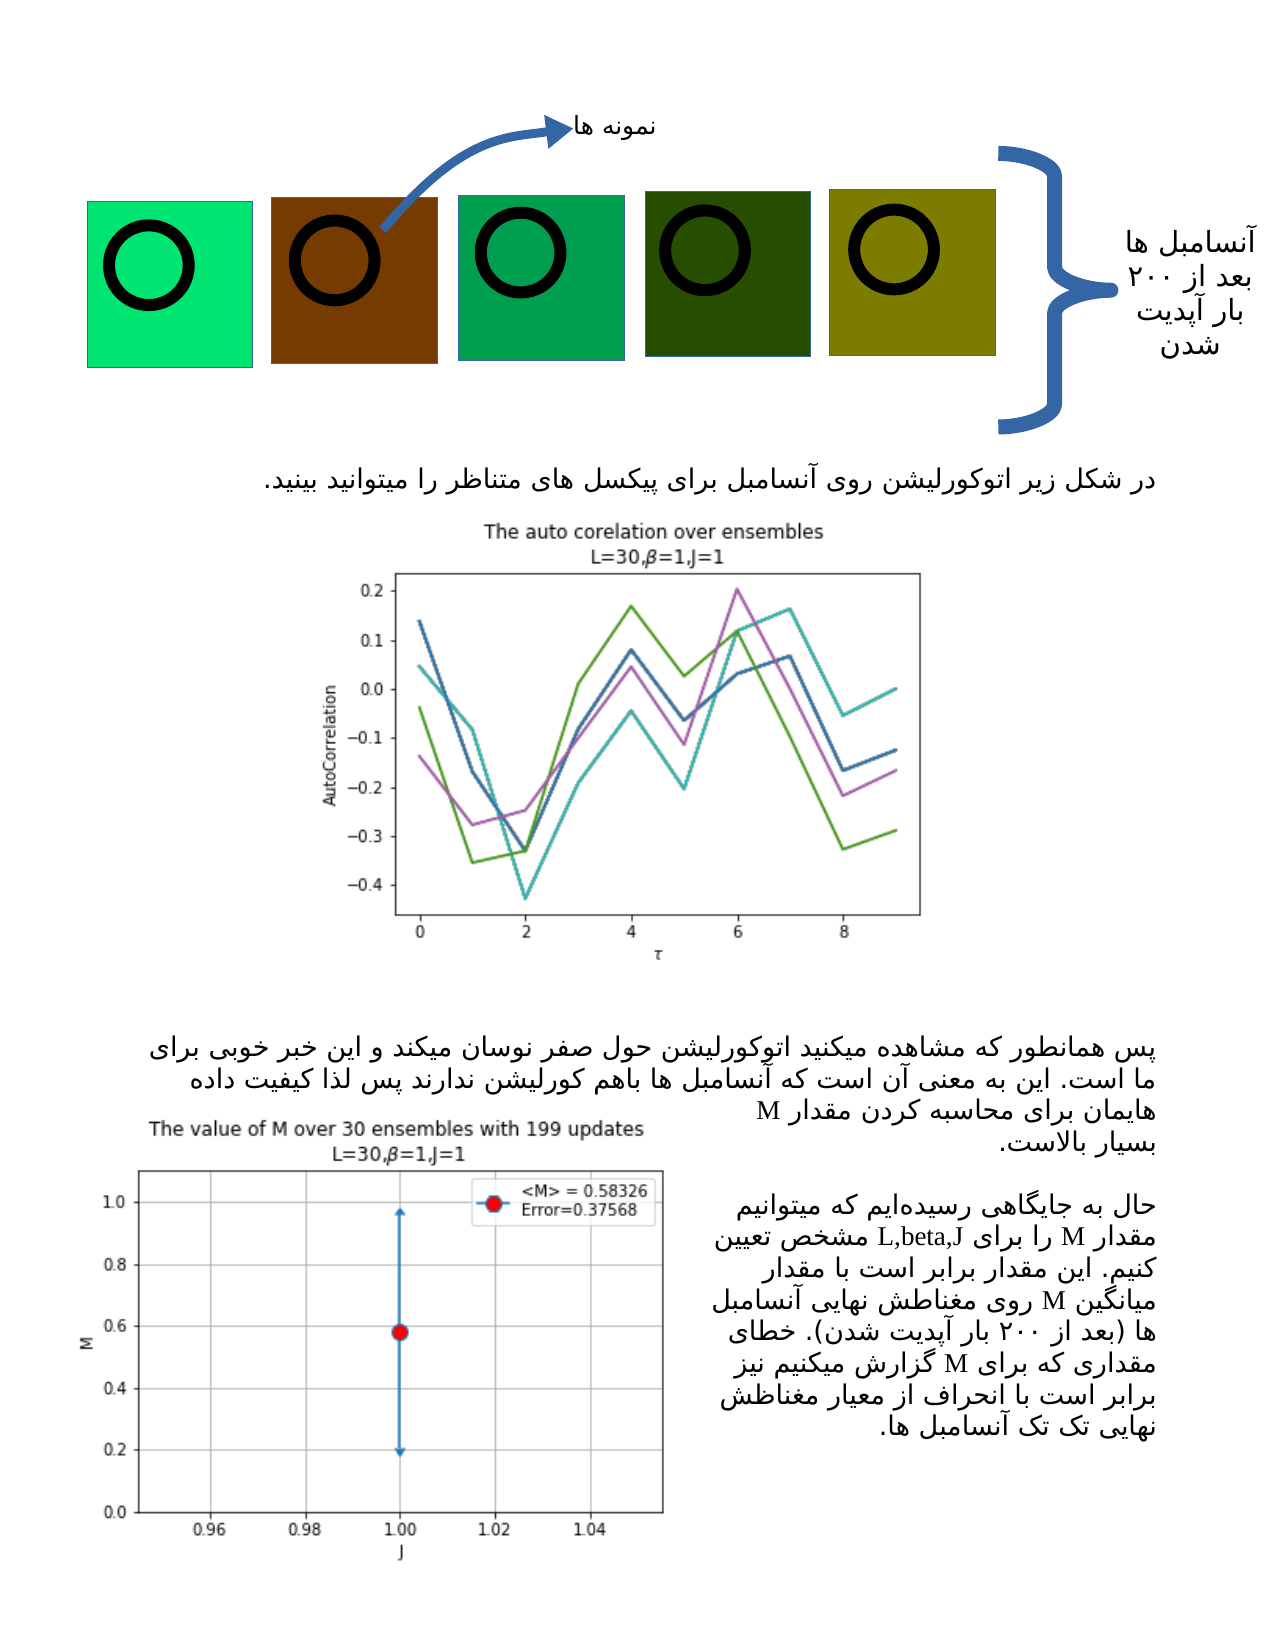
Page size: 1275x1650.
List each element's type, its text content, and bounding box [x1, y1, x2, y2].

text پس همانطور که مشاهده میکنید اتوکورلیشن حول صفر نوسان میکند و این خبر خوبی برای ما است. این به معنی آن است که آنسامبل ها باهم کورلیشن ندارند پس لذا کیفیت داده هایمان برای محاسبه کردن مقدار M بسیار بالاست. [118, 1031, 1157, 1158]
picture [71, 1111, 689, 1578]
text در شکل زیر اتوکورلیشن روی آنسامبل برای پیکسل های متناظر را میتوانید بینید. [118, 463, 1157, 495]
picture [295, 506, 943, 974]
text حال به جایگاهی رسیده‌ایم که میتوانیم مقدار M را برای L,beta,J مشخص تعیین کنیم. این مقدار برابر است با مقدار میانگین M روی مغناطش نهایی آنسامبل ها (بعد از ۲۰۰ بار آپدیت شدن). خطای مقداری که برای M گزارش میکنیم نیز برابر است با انحراف از معیار مغناظش نهایی تک تک آنسامبل ها. [689, 1189, 1157, 1442]
